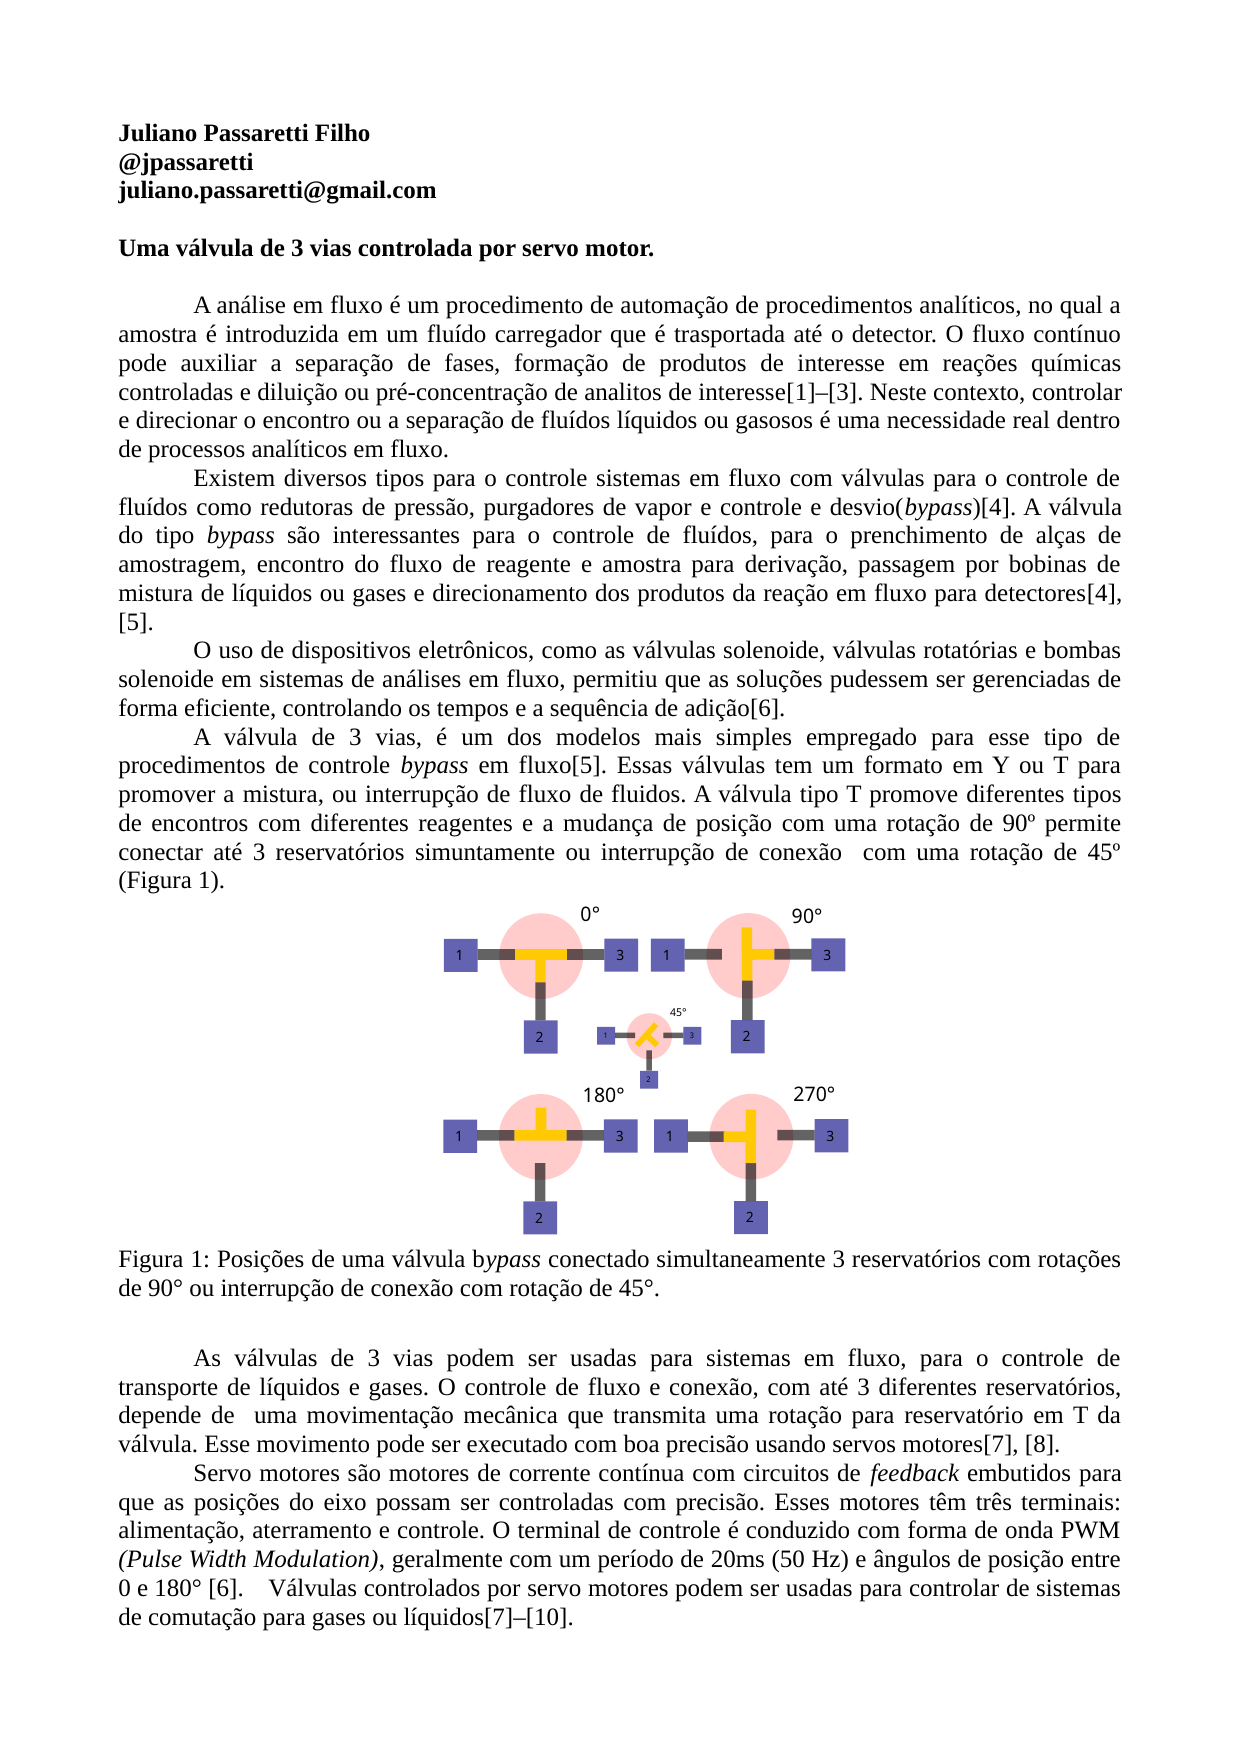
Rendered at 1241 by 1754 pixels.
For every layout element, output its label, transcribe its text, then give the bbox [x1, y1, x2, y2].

text O uso de dispositivos eletrônicos, como as válvulas solenoide, válvulas rotatórias e bombas solenoide em sistemas de análises em fluxo, permitiu que as soluções pudessem ser gerenciadas de forma eficiente, controlando os tempos e a sequência de adição[6]⁠. [118, 636, 1122, 722]
text juliano.passaretti@gmail.com Uma válvula de 3 vias controlada por servo motor. [118, 176, 1122, 262]
text Figura 1: Posições de uma válvula bypass conectado simultaneamente 3 reservatórios com rotações de 90° ou interrupção de conexão com rotação de 45°. [118, 907, 1122, 1302]
text A válvula de 3 vias, é um dos modelos mais simples empregado para esse tipo de procedimentos de controle bypass em fluxo[5]⁠. Essas válvulas tem um formato em Y ou T para promover a mistura, ou interrupção de fluxo de fluidos. A válvula tipo T promove diferentes tipos de encontros com diferentes reagentes e a mudança de posição com uma rotação de 90º permite conectar até 3 reservatórios simuntamente ou interrupção de conexão com uma rotação de 45º (Figura 1). [118, 722, 1122, 894]
text Juliano Passaretti Filho [118, 118, 1122, 147]
text As válvulas de 3 vias podem ser usadas para sistemas em fluxo, para o controle de transporte de líquidos e gases. O controle de fluxo e conexão, com até 3 diferentes reservatórios, depende de uma movimentação mecânica que transmita uma rotação para reservatório em T da válvula. Esse movimento pode ser executado com boa precisão usando servos motores[7], [8]⁠⁠. [118, 1343, 1122, 1458]
text @jpassaretti [118, 147, 1122, 176]
text Servo motores são motores de corrente contínua com circuitos de feedback embutidos para que as posições do eixo possam ser controladas com precisão. Esses motores têm três terminais: alimentação, aterramento e controle. O terminal de controle é conduzido com forma de onda PWM (Pulse Width Modulation), geralmente com um período de 20ms (50 Hz) e ângulos de posição entre 0 e 180° [6]⁠. Válvulas controlados por servo motores podem ser usadas para controlar de sistemas de comutação para gases ou líquidos[7]–[10]⁠. [118, 1458, 1122, 1630]
text A análise em fluxo é um procedimento de automação de procedimentos analíticos, no qual a amostra é introduzida em um fluído carregador que é trasportada até o detector. O fluxo contínuo pode auxiliar a separação de fases, formação de produtos de interesse em reações químicas controladas e diluição ou pré-concentração de analitos de interesse[1]–[3]⁠. Neste contexto, controlar e direcionar o encontro ou a separação de fluídos líquidos ou gasosos é uma necessidade real dentro de processos analíticos em fluxo. [118, 291, 1122, 463]
text Existem diversos tipos para o controle sistemas em fluxo com válvulas para o controle de fluídos como redutoras de pressão, purgadores de vapor e controle e desvio(bypass)[4]⁠. A válvula do tipo bypass são interessantes para o controle de fluídos, para o prenchimento de alças de amostragem, encontro do fluxo de reagente e amostra para derivação, passagem por bobinas de mistura de líquidos ou gases e direcionamento dos produtos da reação em fluxo para detectores[4], [5]⁠. [118, 463, 1122, 636]
